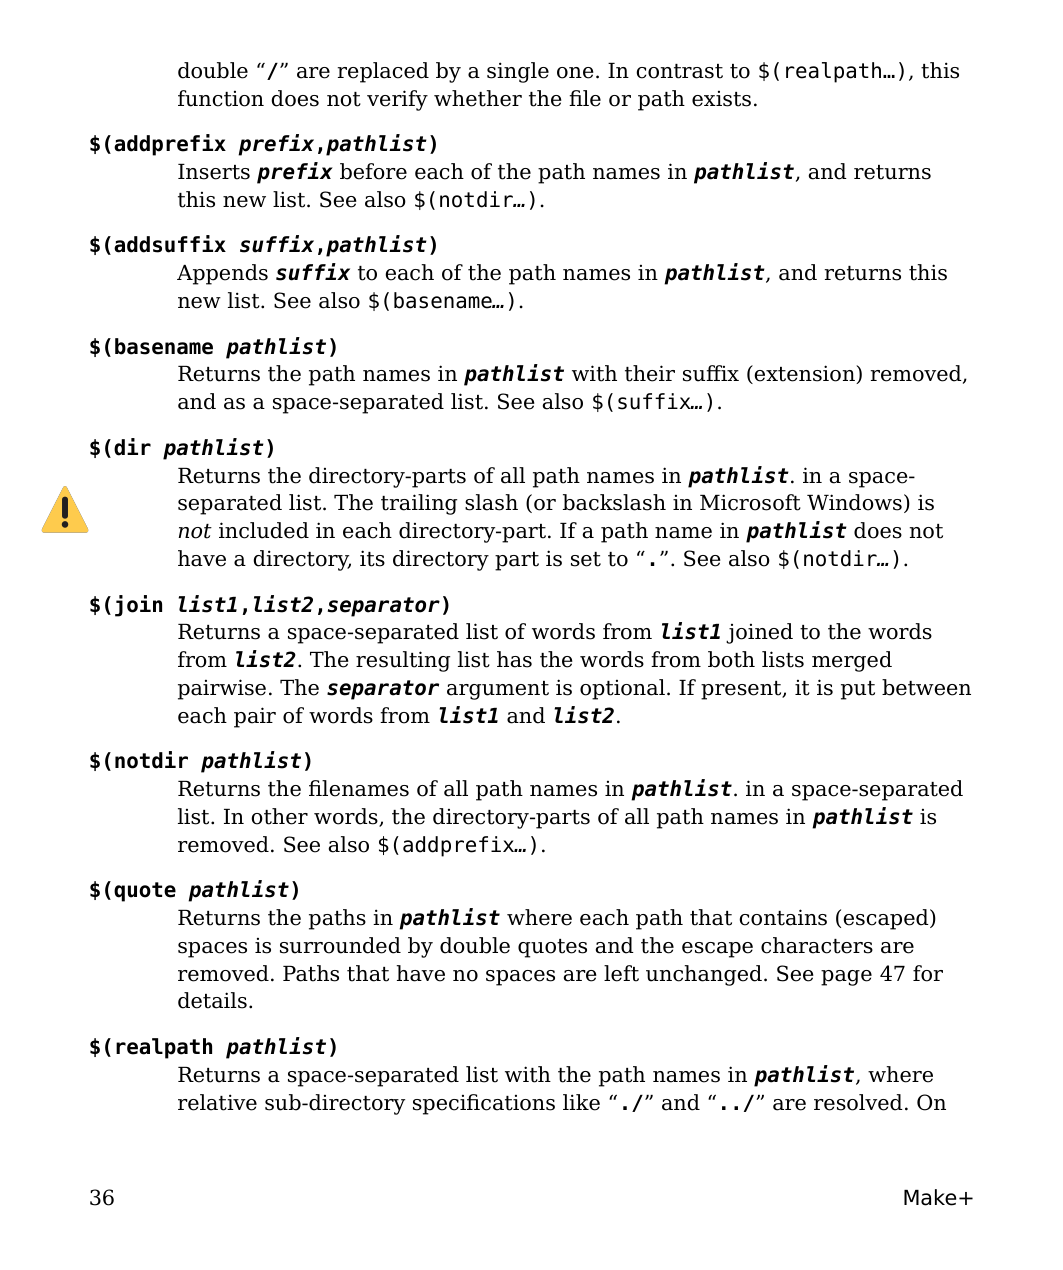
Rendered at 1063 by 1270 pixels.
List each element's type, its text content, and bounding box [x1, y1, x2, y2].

text $(realpath pathlist) Returns a space-separated list with the path names in pathlist, where relative sub-directory specifications like “./” and “../” are resolved. On [88, 1035, 974, 1115]
text $(addsuffix suffix,pathlist) Appends suffix to each of the path names in pathlist, and returns this new list. See also $(basename…). [88, 233, 974, 313]
text $(notdir pathlist) Returns the filenames of all path names in pathlist. in a space-separated list. In other words, the directory-parts of all path names in pathlist is removed. See also $(addprefix…). [88, 749, 974, 857]
text $(join list1,list2,separator) Returns a space-separated list of words from list1 joined to the words from list2. The resulting list has the words from both lists merged pairwise. The separator argument is optional. If present, it is put between each pair of words from list1 and list2. [88, 593, 974, 728]
text $(basename pathlist) Returns the path names in pathlist with their suffix (extension) removed, and as a space-separated list. See also $(suffix…). [88, 335, 974, 414]
text $(addprefix prefix,pathlist) Inserts prefix before each of the path names in pathlist, and returns this new list. See also $(notdir…). [88, 132, 974, 212]
text double “/” are replaced by a single one. In contrast to $(realpath…), this function does not verify whether the file or path exists. [88, 59, 974, 111]
picture [41, 486, 89, 534]
text $(dir pathlist) Returns the directory-parts of all path names in pathlist. in a space-separated list. The trailing slash (or backslash in Microsoft Windows) is not included in each directory-part. If a path name in pathlist does not have a directory, its directory part is set to “.”. See also $(notdir…). [88, 436, 974, 571]
text $(quote pathlist) Returns the paths in pathlist where each path that contains (escaped) spaces is surrounded by double quotes and the escape characters are removed. Paths that have no spaces are left unchanged. See page 44 for details. [88, 878, 974, 1014]
